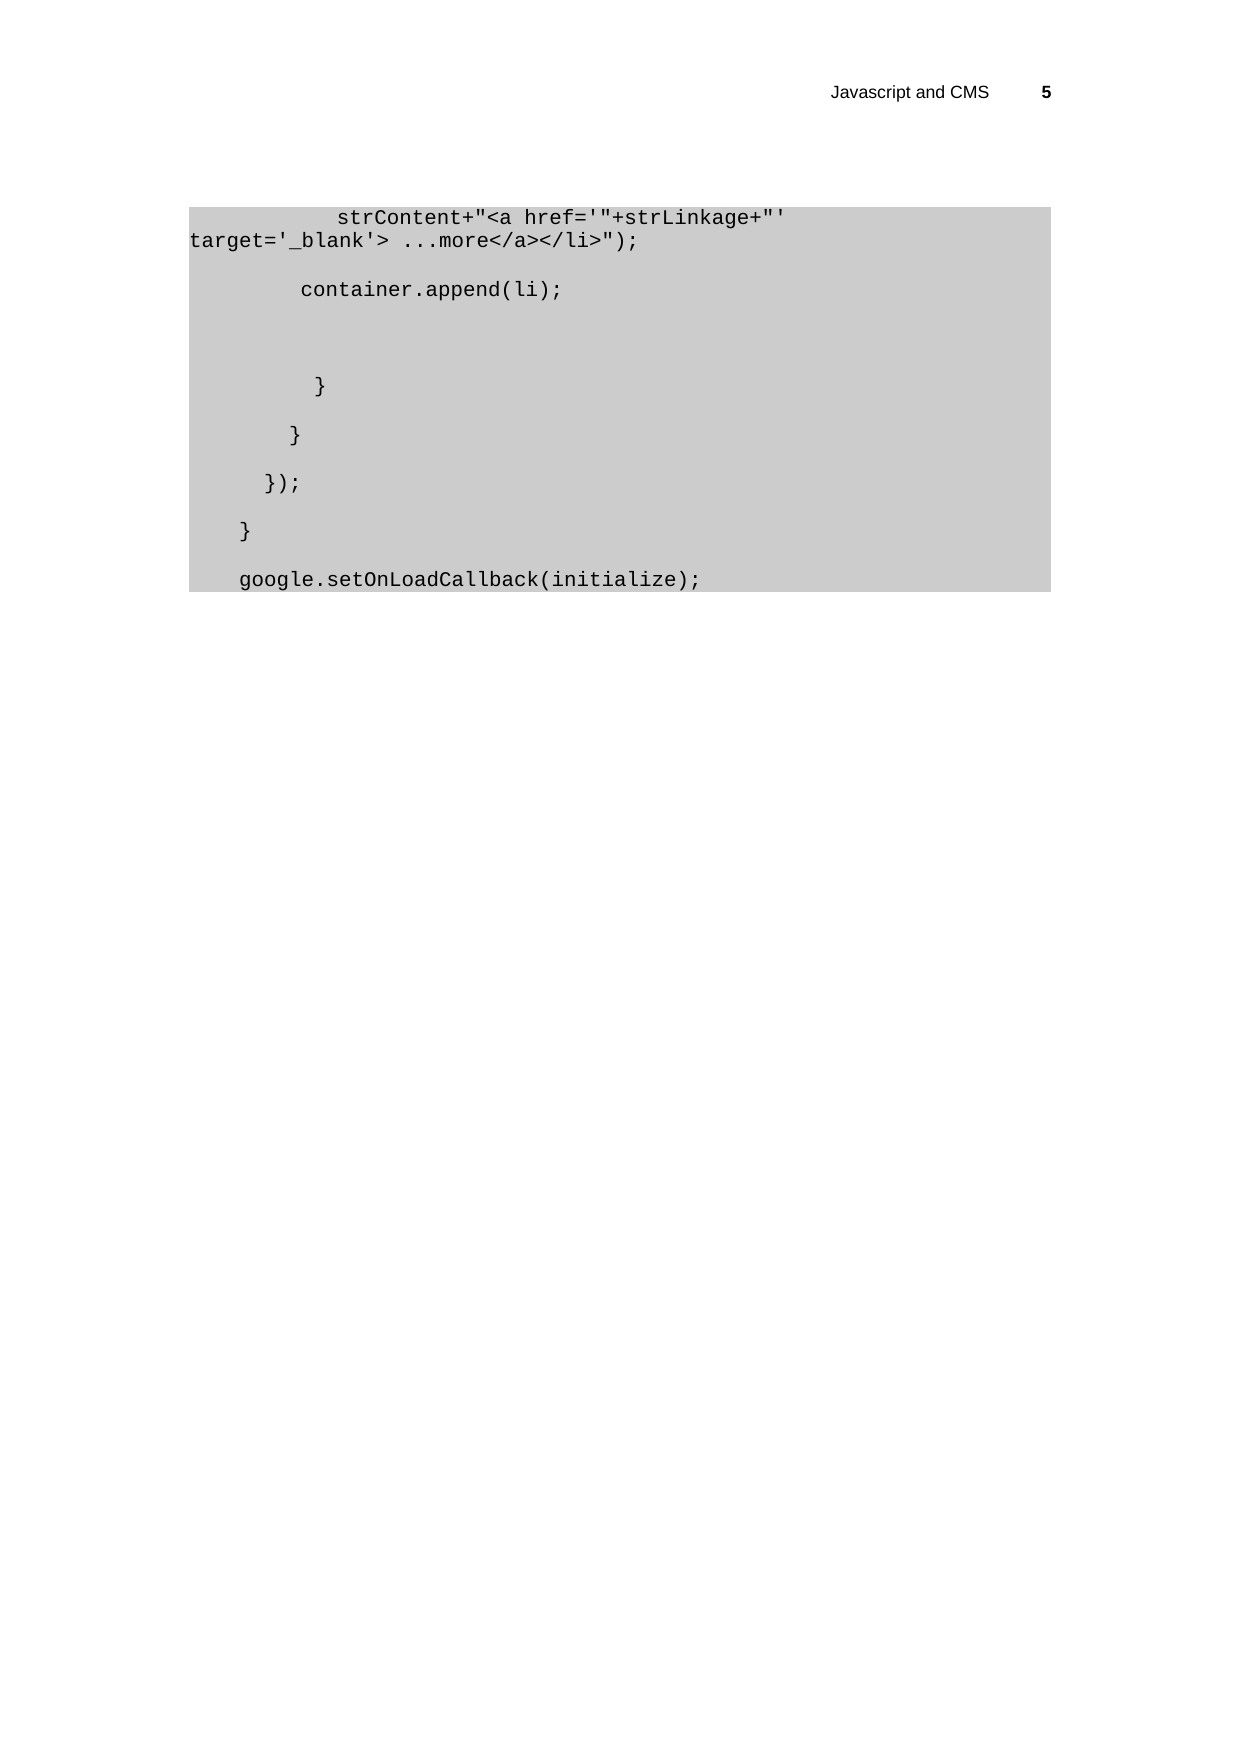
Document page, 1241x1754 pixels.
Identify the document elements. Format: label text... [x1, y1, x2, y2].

text strContent+"<a href='"+strLinkage+"' target='_blank'> ...more</a></li>"); [189, 207, 1051, 254]
text container.append(li); [189, 279, 1051, 302]
text } [189, 375, 1051, 399]
text } [189, 520, 1051, 544]
text }); [189, 472, 1051, 496]
text google.setOnLoadCallback(initialize); [189, 569, 1051, 592]
text } [189, 424, 1051, 447]
